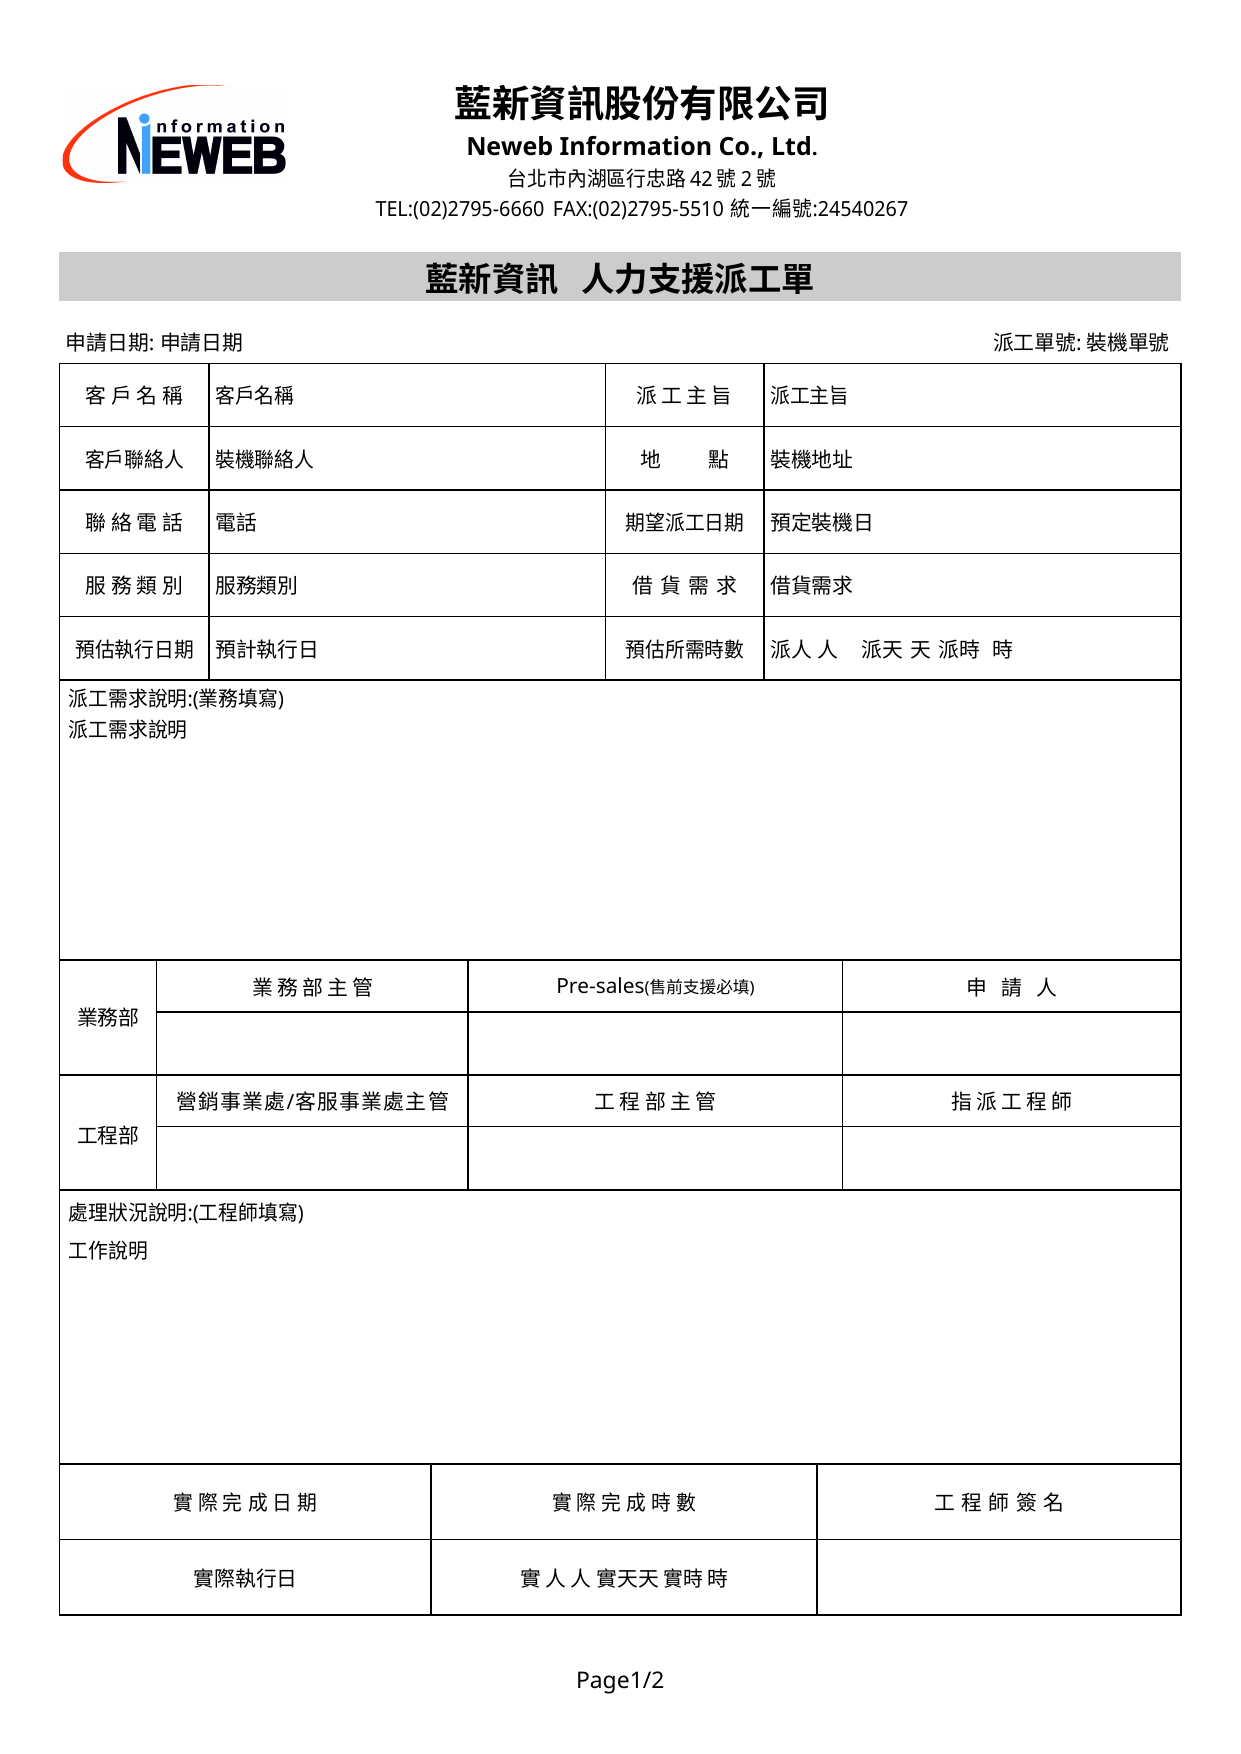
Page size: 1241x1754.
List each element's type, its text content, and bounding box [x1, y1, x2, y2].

table_cell 預估執行日期 [60, 617, 208, 679]
table_cell [818, 1540, 1180, 1614]
table_cell 裝機地址 [765, 427, 1180, 489]
table_cell 地 點 [606, 427, 763, 489]
table_cell 客戶名稱 [210, 364, 605, 426]
table_cell Pre-sales(售前支援必填) [469, 961, 842, 1011]
text 藍新資訊 人力支援派工單 [59, 252, 1181, 301]
table_cell [469, 1013, 842, 1074]
table_cell 預計執行日 [210, 617, 605, 679]
table_cell 派 工 主 旨 [606, 364, 763, 426]
table_header 申請日期: 申請日期 [59, 320, 605, 362]
table_cell 工 程 師 簽 名 [818, 1465, 1180, 1538]
table_cell 預定裝機日 [765, 491, 1180, 553]
table_cell 實 際 完 成 日 期 [60, 1465, 430, 1538]
table_cell [843, 1127, 1180, 1189]
table_cell 聯 絡 電 話 [60, 491, 208, 553]
table_cell [843, 1013, 1180, 1074]
table_cell 服務類別 [210, 554, 605, 616]
table_cell 工程部 [60, 1076, 156, 1189]
table_cell [157, 1127, 467, 1189]
table_cell 業 務 部 主 管 [157, 961, 467, 1011]
table_cell 期望派工日期 [606, 491, 763, 553]
table_cell 派工需求說明:(業務填寫) 派工需求說明 [60, 681, 1180, 959]
table_cell 實際執行日 [60, 1540, 430, 1614]
table_cell [469, 1127, 842, 1189]
picture [62, 85, 286, 183]
table_cell [157, 1013, 467, 1074]
table_cell 借貨需求 [765, 554, 1180, 616]
table_cell 裝機聯絡人 [210, 427, 605, 489]
table_cell 實 際 完 成 時 數 [432, 1465, 816, 1538]
table_cell 實人人 實天天 實時 時 [432, 1540, 816, 1614]
table_cell 指 派 工 程 師 [843, 1076, 1180, 1126]
table_cell 服 務 類 別 [60, 554, 208, 616]
table_header 派工單號: 裝機單號 [605, 320, 1181, 362]
table_cell 客 戶 名 稱 [60, 364, 208, 426]
table_cell 客戶聯絡人 [60, 427, 208, 489]
table_cell 營銷事業處/客服事業處主管 [157, 1076, 467, 1126]
table_cell 工 程 部 主 管 [469, 1076, 842, 1126]
table_cell 處理狀況說明:(工程師填寫) 工作說明 [60, 1191, 1180, 1463]
table_cell 派人 人 派天 天 派時 時 [765, 617, 1180, 679]
table_cell 預估所需時數 [606, 617, 763, 679]
table_cell 借 貨 需 求 [606, 554, 763, 616]
table_cell 業務部 [60, 961, 156, 1074]
table_cell 申 請 人 [843, 961, 1180, 1011]
table_cell 派工主旨 [765, 364, 1180, 426]
table_cell 電話 [210, 491, 605, 553]
